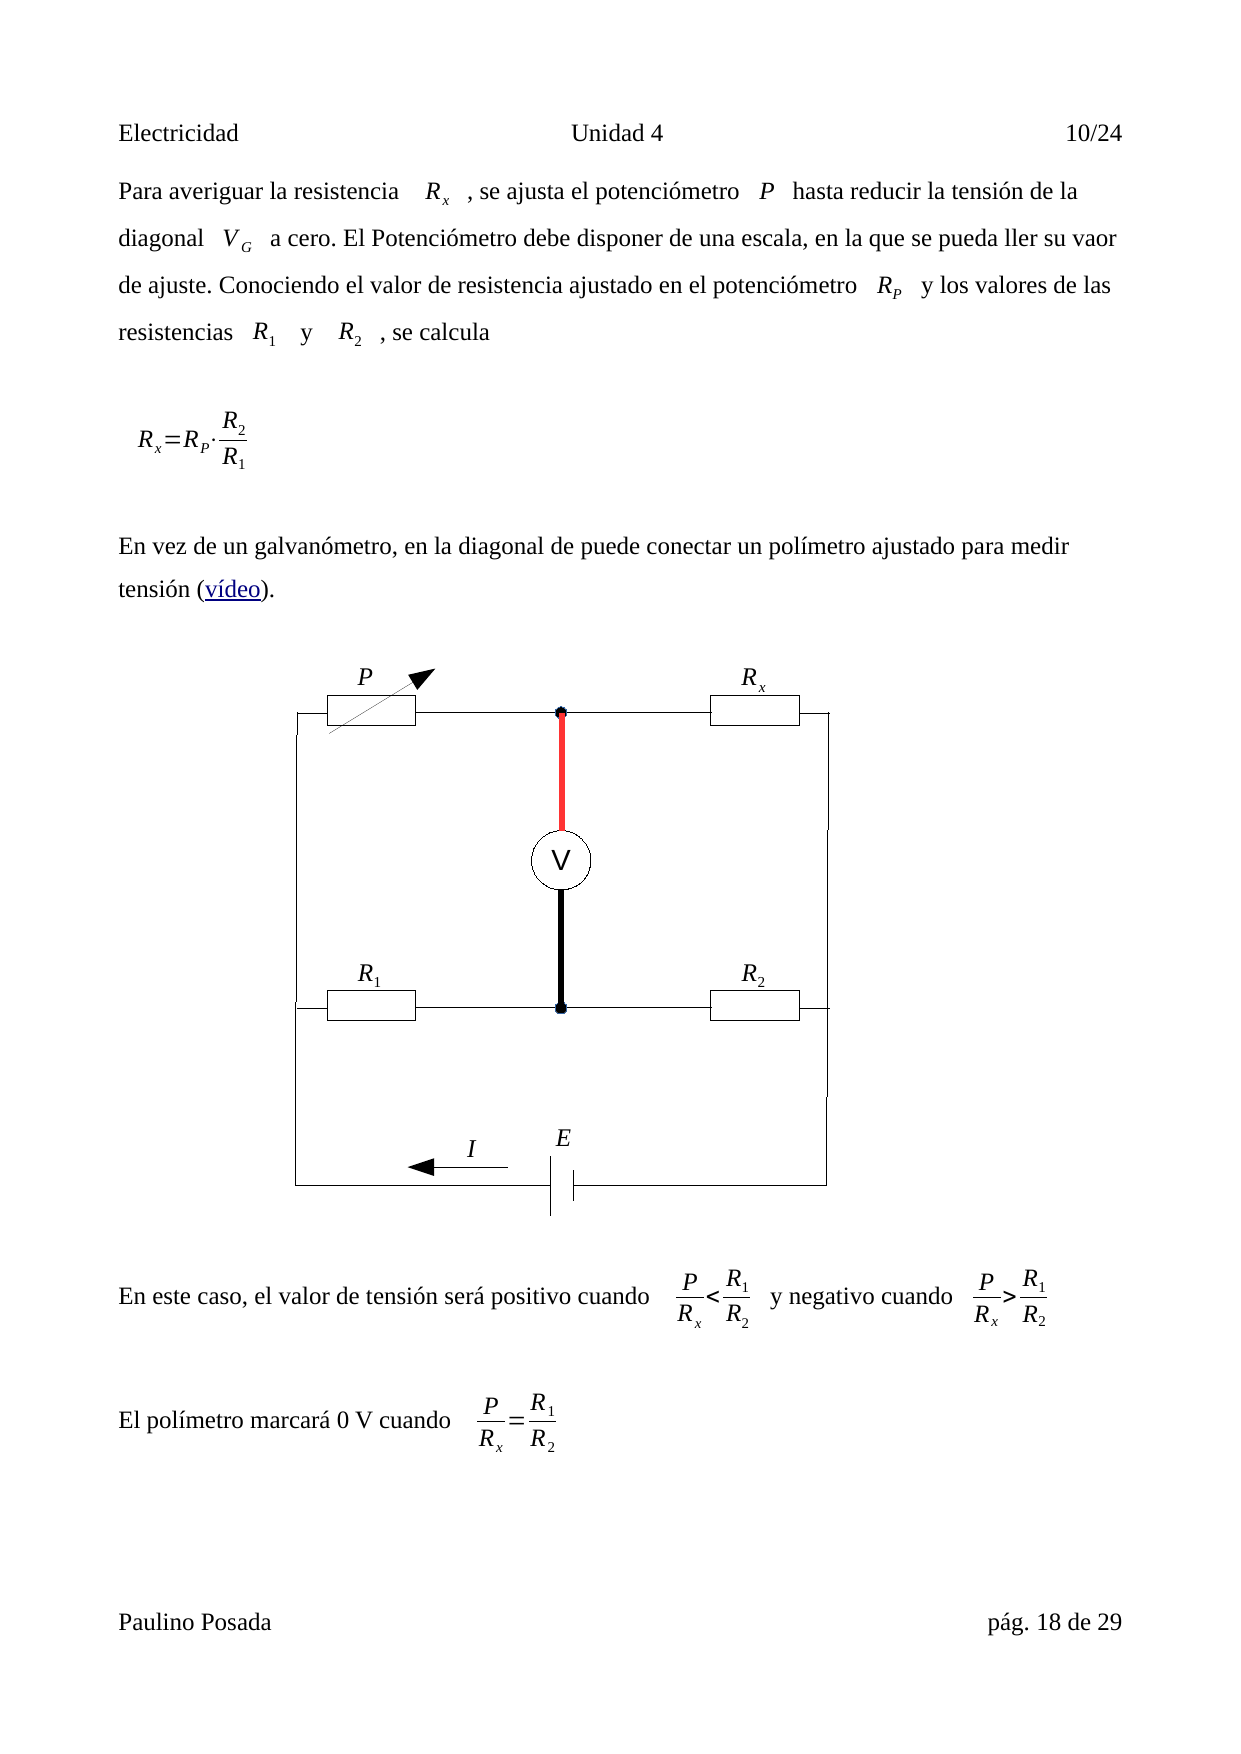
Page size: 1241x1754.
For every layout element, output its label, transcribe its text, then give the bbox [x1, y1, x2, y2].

text El polímetro marcará 0 V cuando [118, 1388, 1122, 1455]
text En vez de un galvanómetro, en la diagonal de puede conectar un polímetro ajustado para medir tensión (vídeo). [118, 531, 1122, 603]
text Para averiguar la resistencia , se ajusta el potenciómetrohasta reducir la tensión de la diagonala cero. El Potenciómetro debe disponer de una escala, en la que se pueda ller su vaor de ajuste. Conociendo el valor de resistencia ajustado en el potenciómetroy los valores de las resistencias y , se calcula [118, 176, 1122, 349]
text En este caso, el valor de tensión será positivo cuando y negativo cuando [118, 1264, 1122, 1331]
